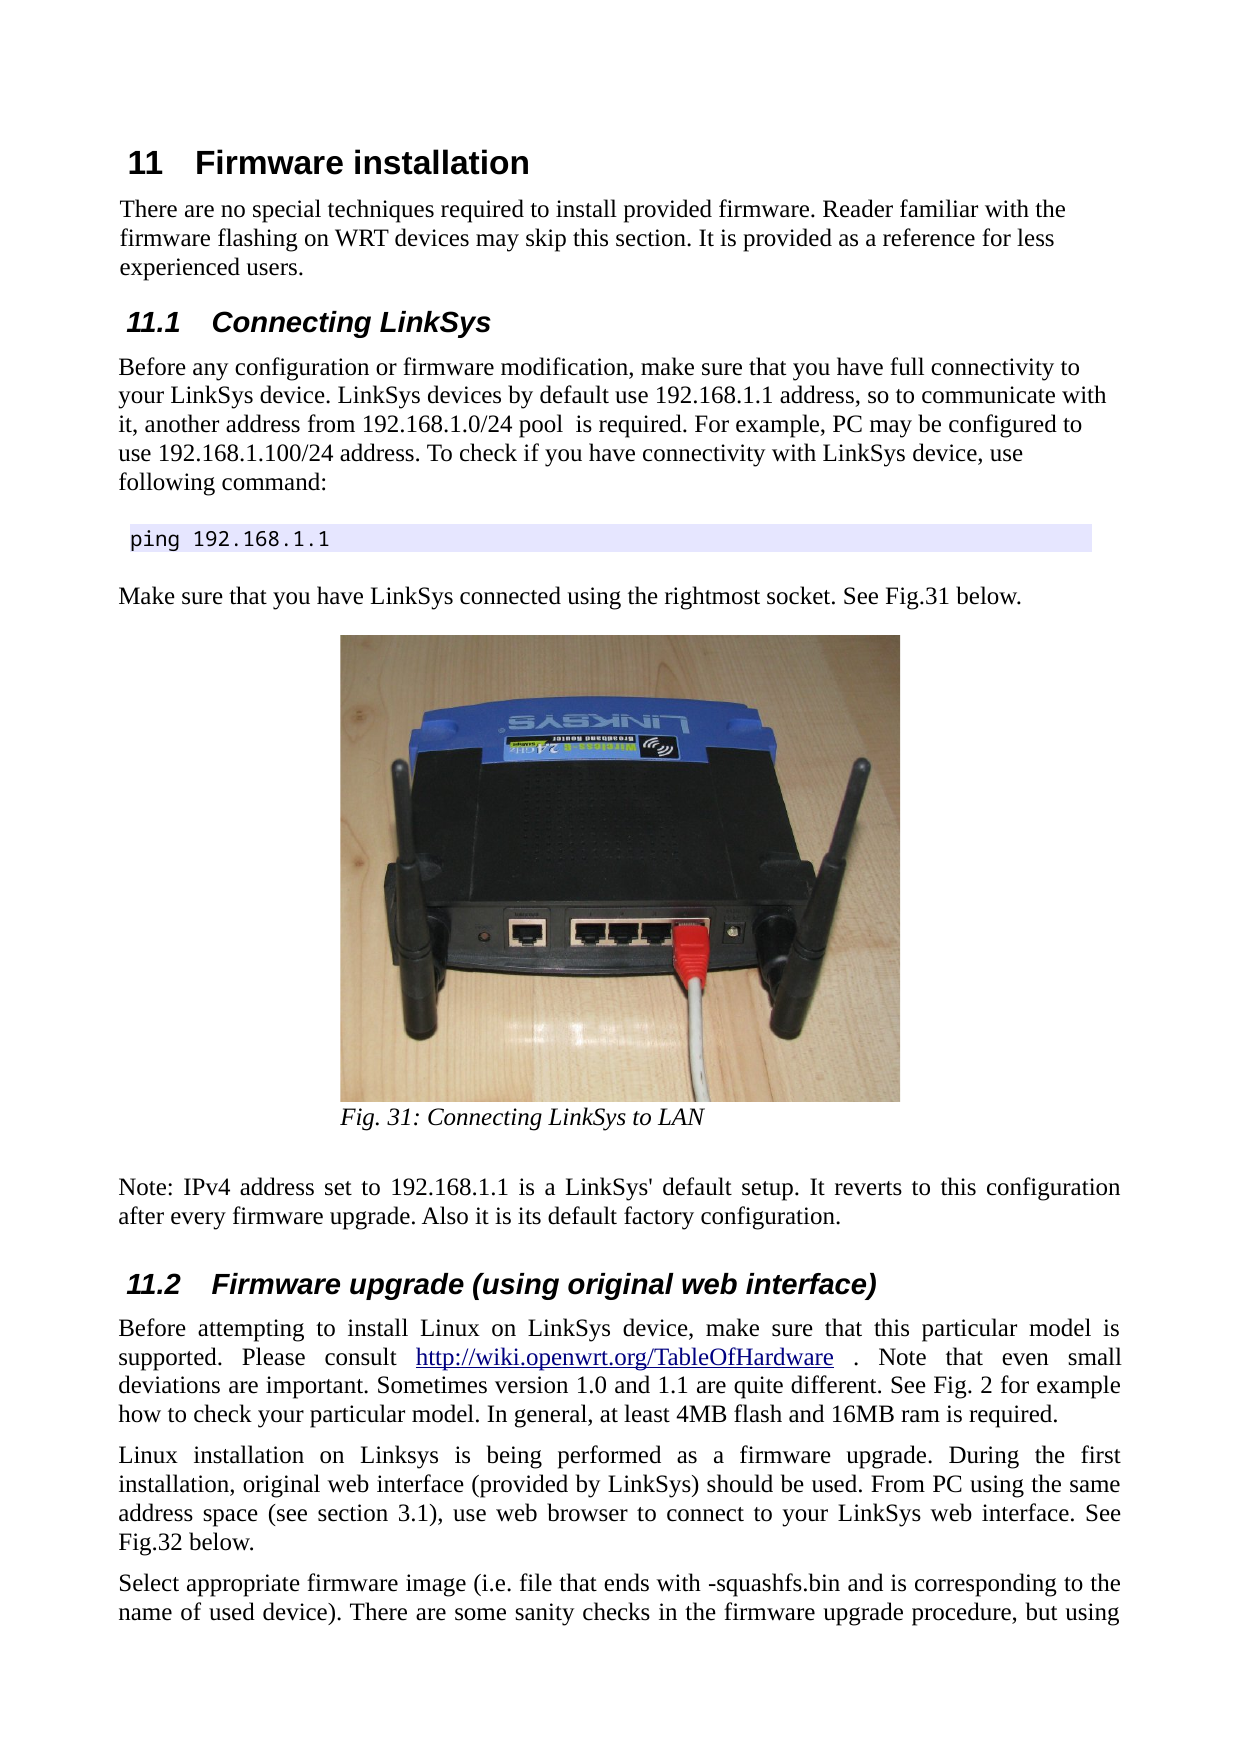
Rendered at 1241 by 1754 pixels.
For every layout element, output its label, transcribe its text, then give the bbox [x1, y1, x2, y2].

subtitle Firmware installation [118, 143, 1122, 182]
text Fig. 31: Connecting LinkSys to LAN [340, 1102, 900, 1131]
text Linux installation on Linksys is being performed as a firmware upgrade. During the first installation, original web interface (provided by LinkSys) should be used. From PC using the same address space (see section 3.1), use web browser to connect to your LinkSys web interface. See Fig.32 below. [118, 1441, 1122, 1556]
text Before attempting to install Linux on LinkSys device, make sure that this particular model is supported. Please consult http://wiki.openwrt.org/TableOfHardware . Note that even small deviations are important. Sometimes version 1.0 and 1.1 are quite different. See Fig. 2 for example how to check your particular model. In general, at least 4MB flash and 16MB ram is required. [118, 1313, 1122, 1428]
subtitle Firmware upgrade (using original web interface) [118, 1267, 1122, 1301]
text Select appropriate firmware image (i.e. file that ends with -squashfs.bin and is corresponding to the name of used device). There are some sanity checks in the firmware upgrade procedure, but using [118, 1568, 1122, 1626]
subtitle Connecting LinkSys [118, 306, 1122, 339]
picture [340, 635, 901, 1102]
text Make sure that you have LinkSys connected using the rightmost socket. See Fig.31 below. [118, 552, 1122, 610]
list There are no special techniques required to install provided firmware. Reader familiar with the firmware flashing on WRT devices may skip this section. It is provided as a reference for less experienced users. [82, 194, 1122, 281]
text ping 192.168.1.1 [130, 524, 1092, 552]
text Note: IPv4 address set to 192.168.1.1 is a LinkSys' default setup. It reverts to this configuration after every firmware upgrade. Also it is its default factory configuration. [118, 1172, 1122, 1229]
text Before any configuration or firmware modification, make sure that you have full connectivity to your LinkSys device. LinkSys devices by default use 192.168.1.1 address, so to communicate with it, another address from 192.168.1.0/24 pool is required. For example, PC may be configured to use 192.168.1.100/24 address. To check if you have connectivity with LinkSys device, use following command: [118, 352, 1122, 495]
